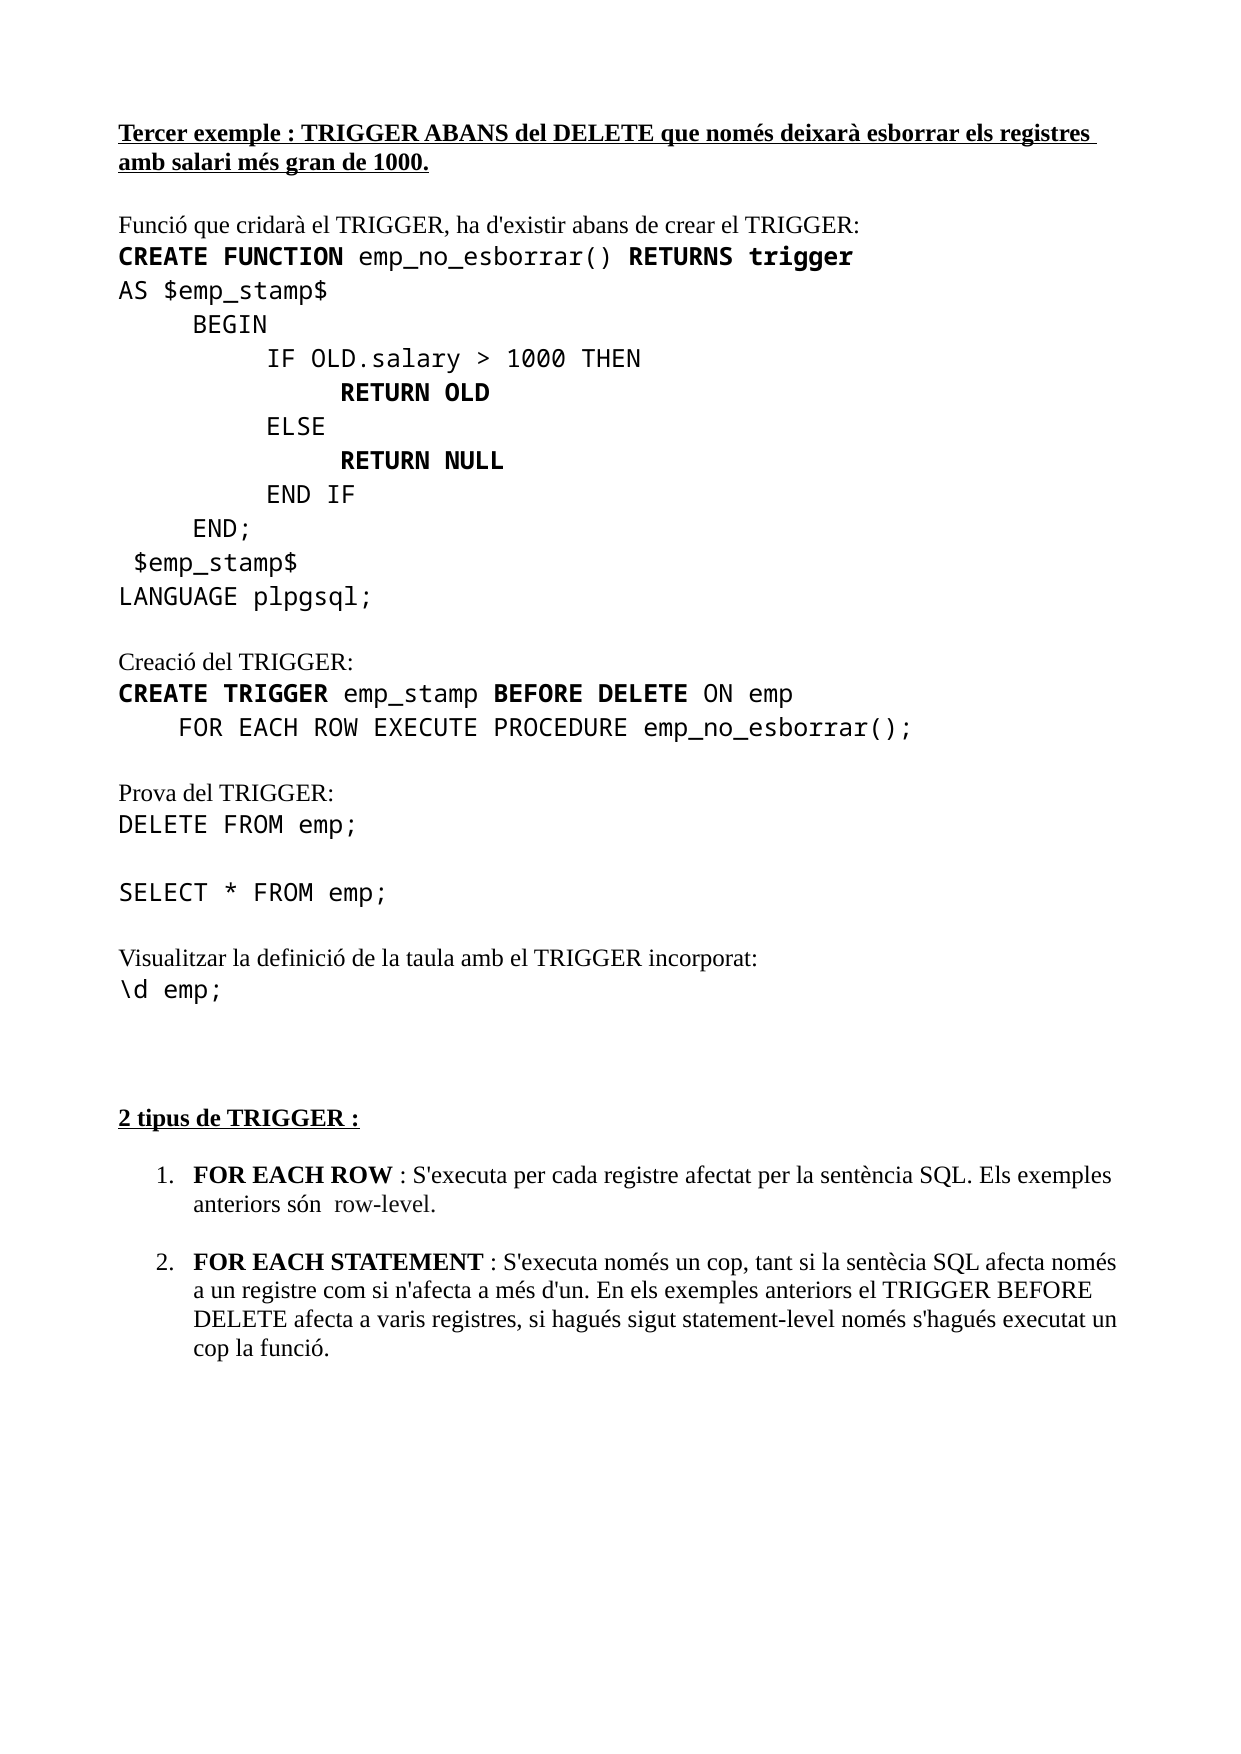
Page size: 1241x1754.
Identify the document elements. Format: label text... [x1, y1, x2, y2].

text END; [118, 511, 1122, 545]
text FOR EACH ROW EXECUTE PROCEDURE emp_no_esborrar(); [118, 710, 1122, 744]
text \d emp; [118, 972, 1122, 1006]
text DELETE FROM emp; [118, 807, 1122, 841]
text $emp_stamp$ [118, 545, 1122, 579]
text BEGIN [118, 307, 1122, 341]
text AS $emp_stamp$ [118, 272, 1122, 307]
text CREATE TRIGGER emp_stamp BEFORE DELETE ON emp [118, 676, 1122, 710]
text RETURN OLD [118, 375, 1122, 409]
text CREATE FUNCTION emp_no_esborrar() RETURNS trigger [118, 238, 1122, 272]
text Creació del TRIGGER: [118, 647, 1122, 676]
text Funció que cridarà el TRIGGER, ha d'existir abans de crear el TRIGGER: [118, 210, 1122, 238]
text Tercer exemple : TRIGGER ABANS del DELETE que només deixarà esborrar els registres amb salari més gran de 1000. [118, 118, 1122, 176]
text IF OLD.salary > 1000 THEN [118, 341, 1122, 375]
text END IF [118, 477, 1122, 511]
text SELECT * FROM emp; [118, 875, 1122, 909]
text LANGUAGE plpgsql; [118, 579, 1122, 613]
list FOR EACH ROW : S'executa per cada registre afectat per la sentència SQL. Els exemples anteriors són row-level. [156, 1160, 1122, 1218]
text RETURN NULL [118, 443, 1122, 477]
text Prova del TRIGGER: [118, 778, 1122, 807]
text 2 tipus de TRIGGER : [118, 1103, 1122, 1132]
text ELSE [118, 409, 1122, 443]
list FOR EACH STATEMENT : S'executa només un cop, tant si la sentècia SQL afecta només a un registre com si n'afecta a més d'un. En els exemples anteriors el TRIGGER BEFORE DELETE afecta a varis registres, si hagués sigut statement-level només s'hagués executat un cop la funció. [156, 1247, 1122, 1362]
text Visualitzar la definició de la taula amb el TRIGGER incorporat: [118, 943, 1122, 972]
